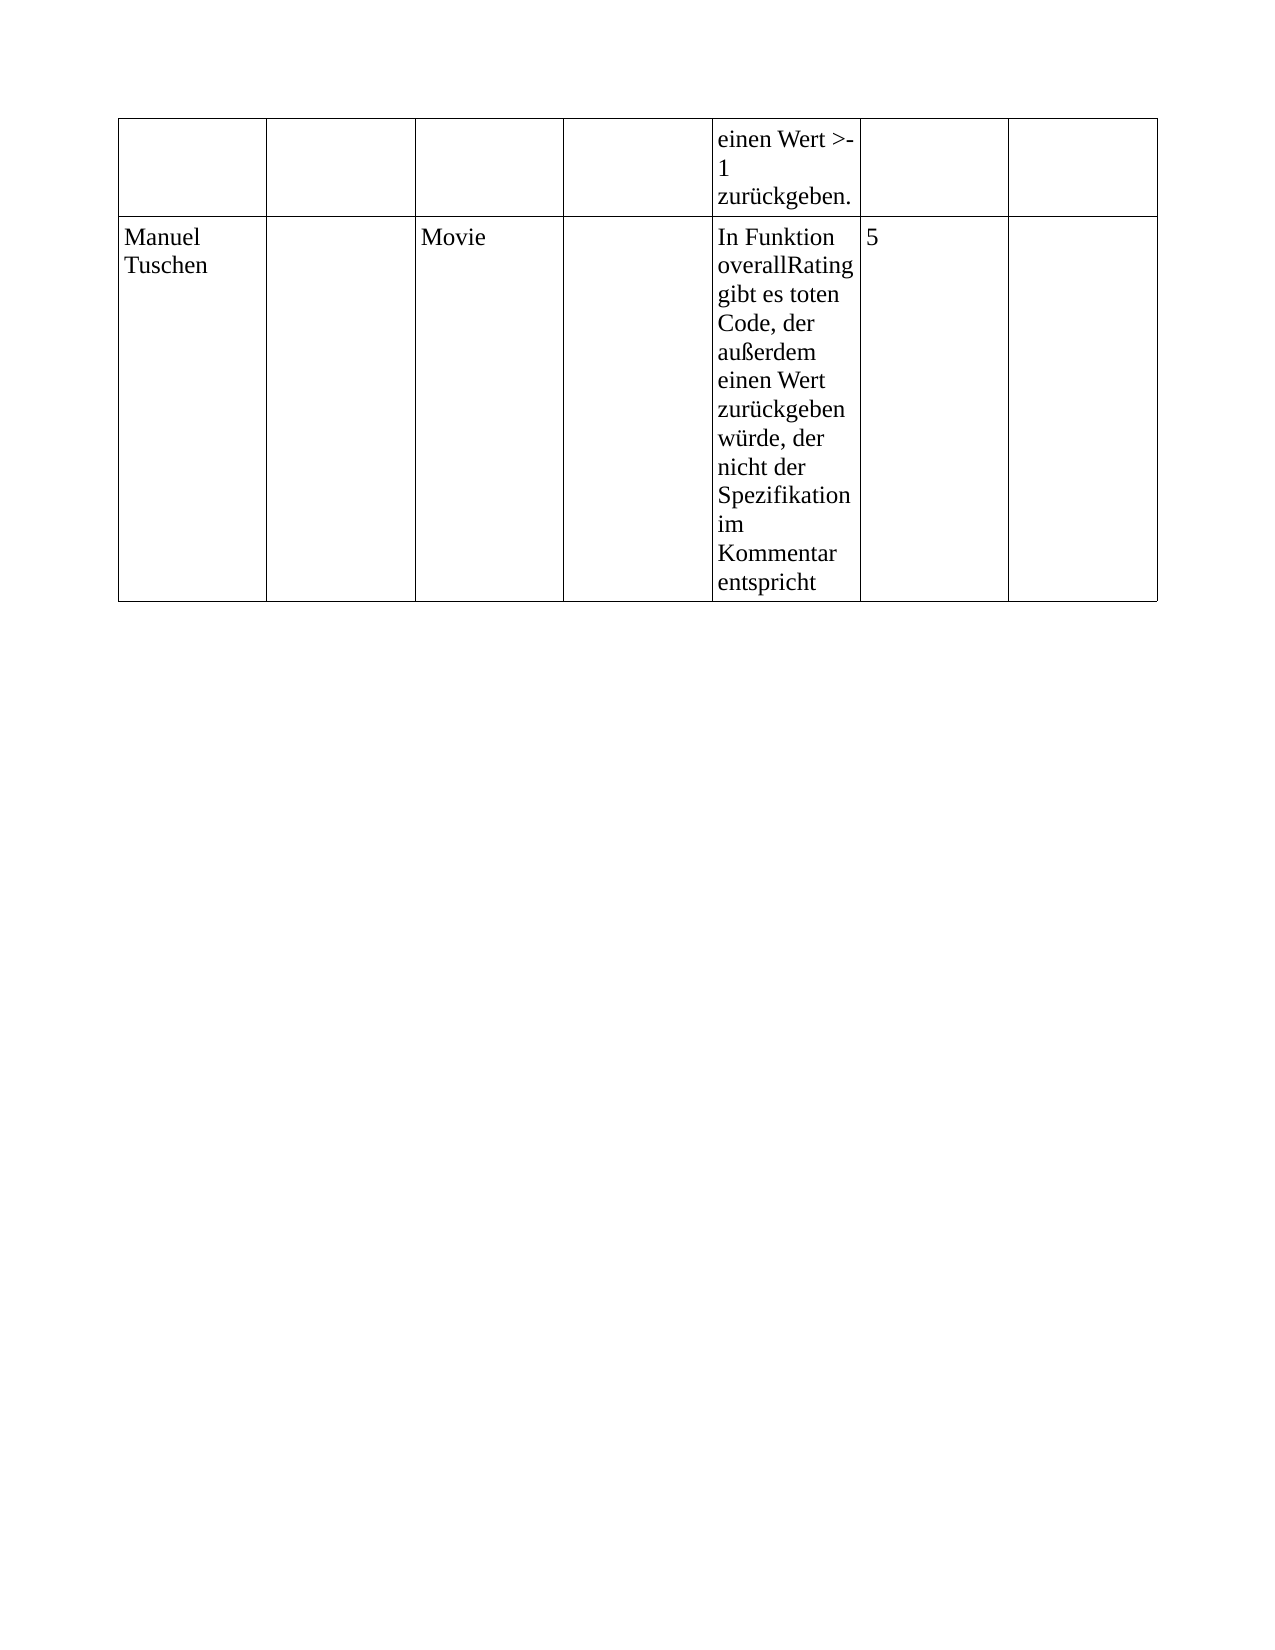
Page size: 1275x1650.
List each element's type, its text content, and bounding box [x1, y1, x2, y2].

table_cell [564, 119, 712, 216]
table_cell [267, 119, 415, 216]
table_cell [416, 119, 563, 216]
table_cell [267, 217, 415, 601]
table_cell [861, 119, 1008, 216]
table_cell [564, 217, 712, 601]
table_cell [119, 119, 266, 216]
table_cell [1009, 217, 1157, 601]
table_cell Manuel Tuschen [119, 217, 266, 601]
table_cell In Funktion overallRating gibt es toten Code, der außerdem einen Wert zurückgeben würde, der nicht der Spezifikation im Kommentar entspricht [713, 217, 860, 601]
table_cell einen Wert >-1 zurückgeben. [713, 119, 860, 216]
table_cell Movie [416, 217, 563, 601]
table_cell 5 [861, 217, 1008, 601]
table_cell [1009, 119, 1157, 216]
